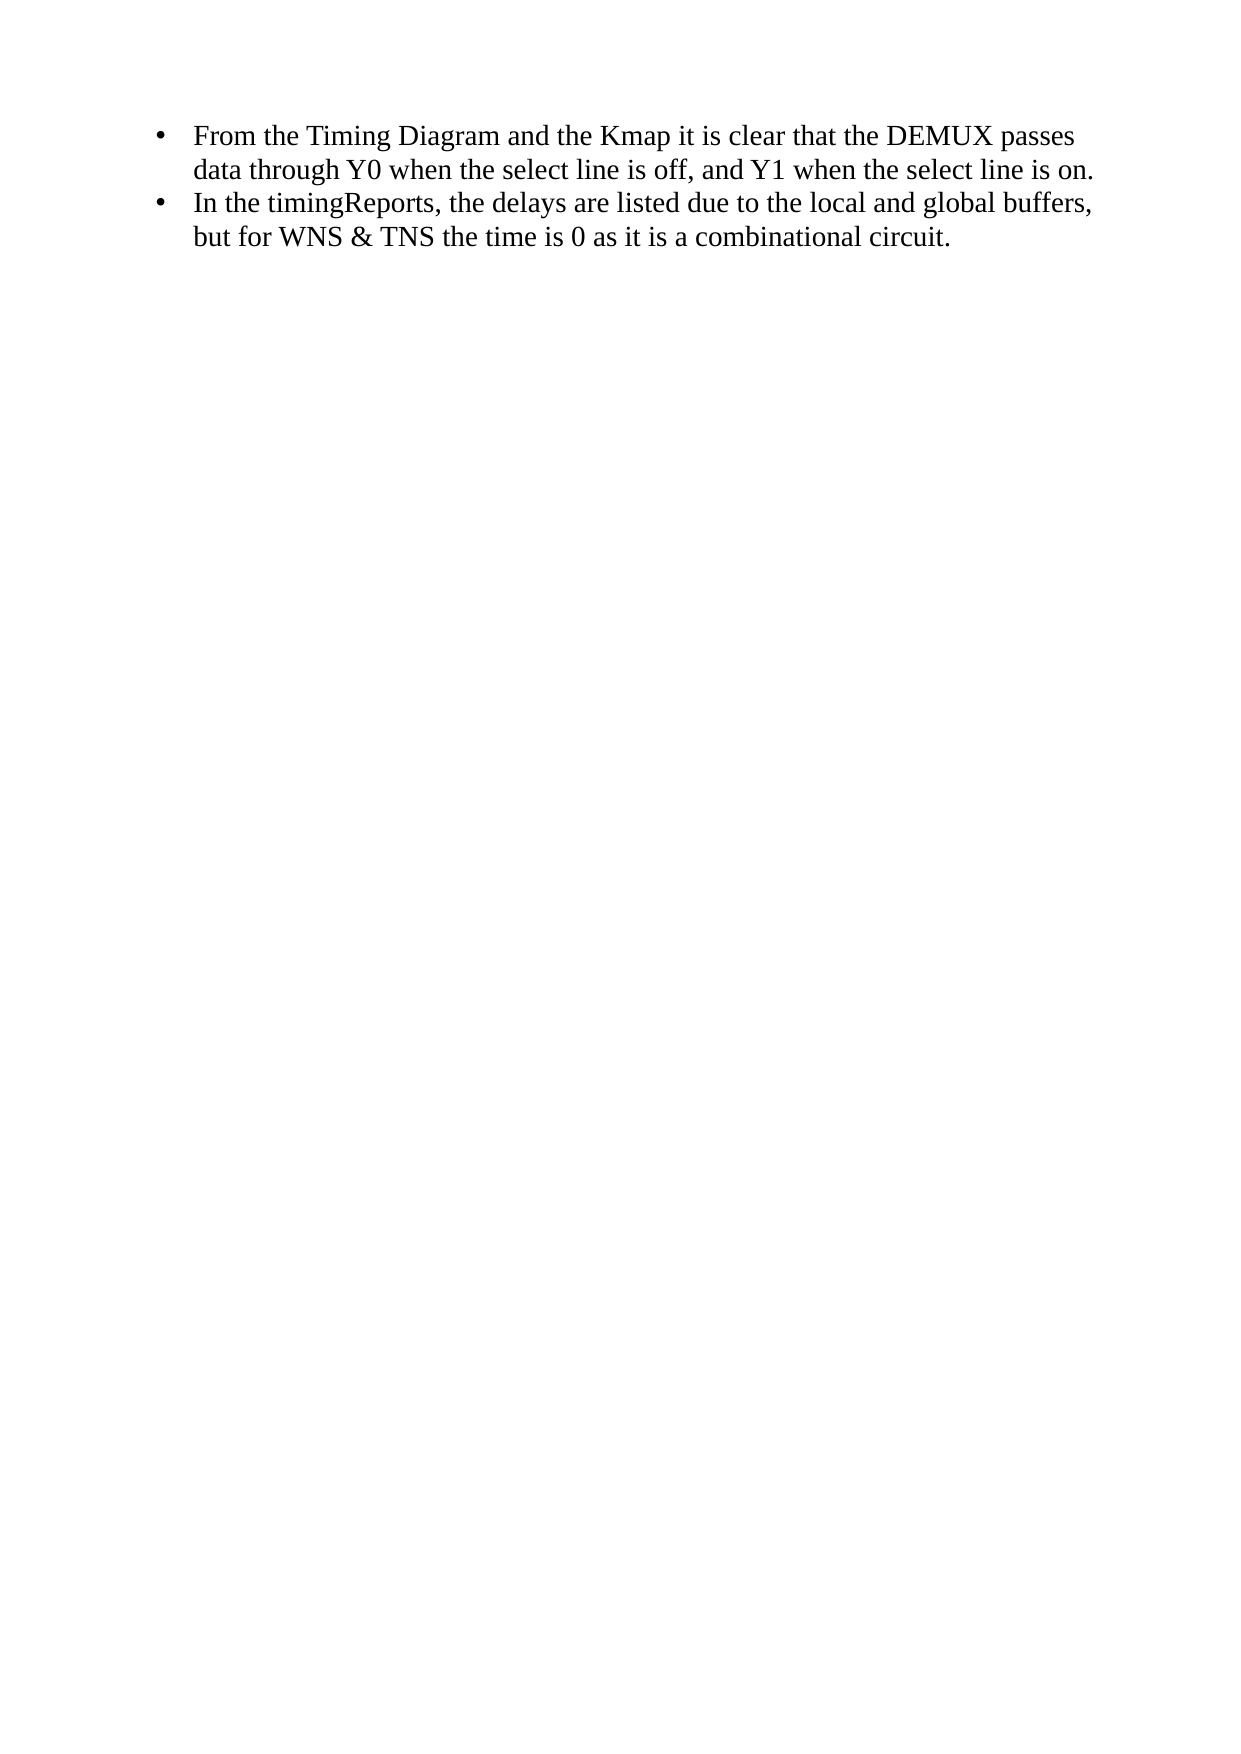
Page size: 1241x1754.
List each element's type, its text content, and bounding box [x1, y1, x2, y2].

list In the timingReports, the delays are listed due to the local and global buffers, but for WNS & TNS the time is 0 as it is a combinational circuit. [156, 185, 1122, 252]
list From the Timing Diagram and the Kmap it is clear that the DEMUX passes data through Y0 when the select line is off, and Y1 when the select line is on. [156, 118, 1122, 185]
